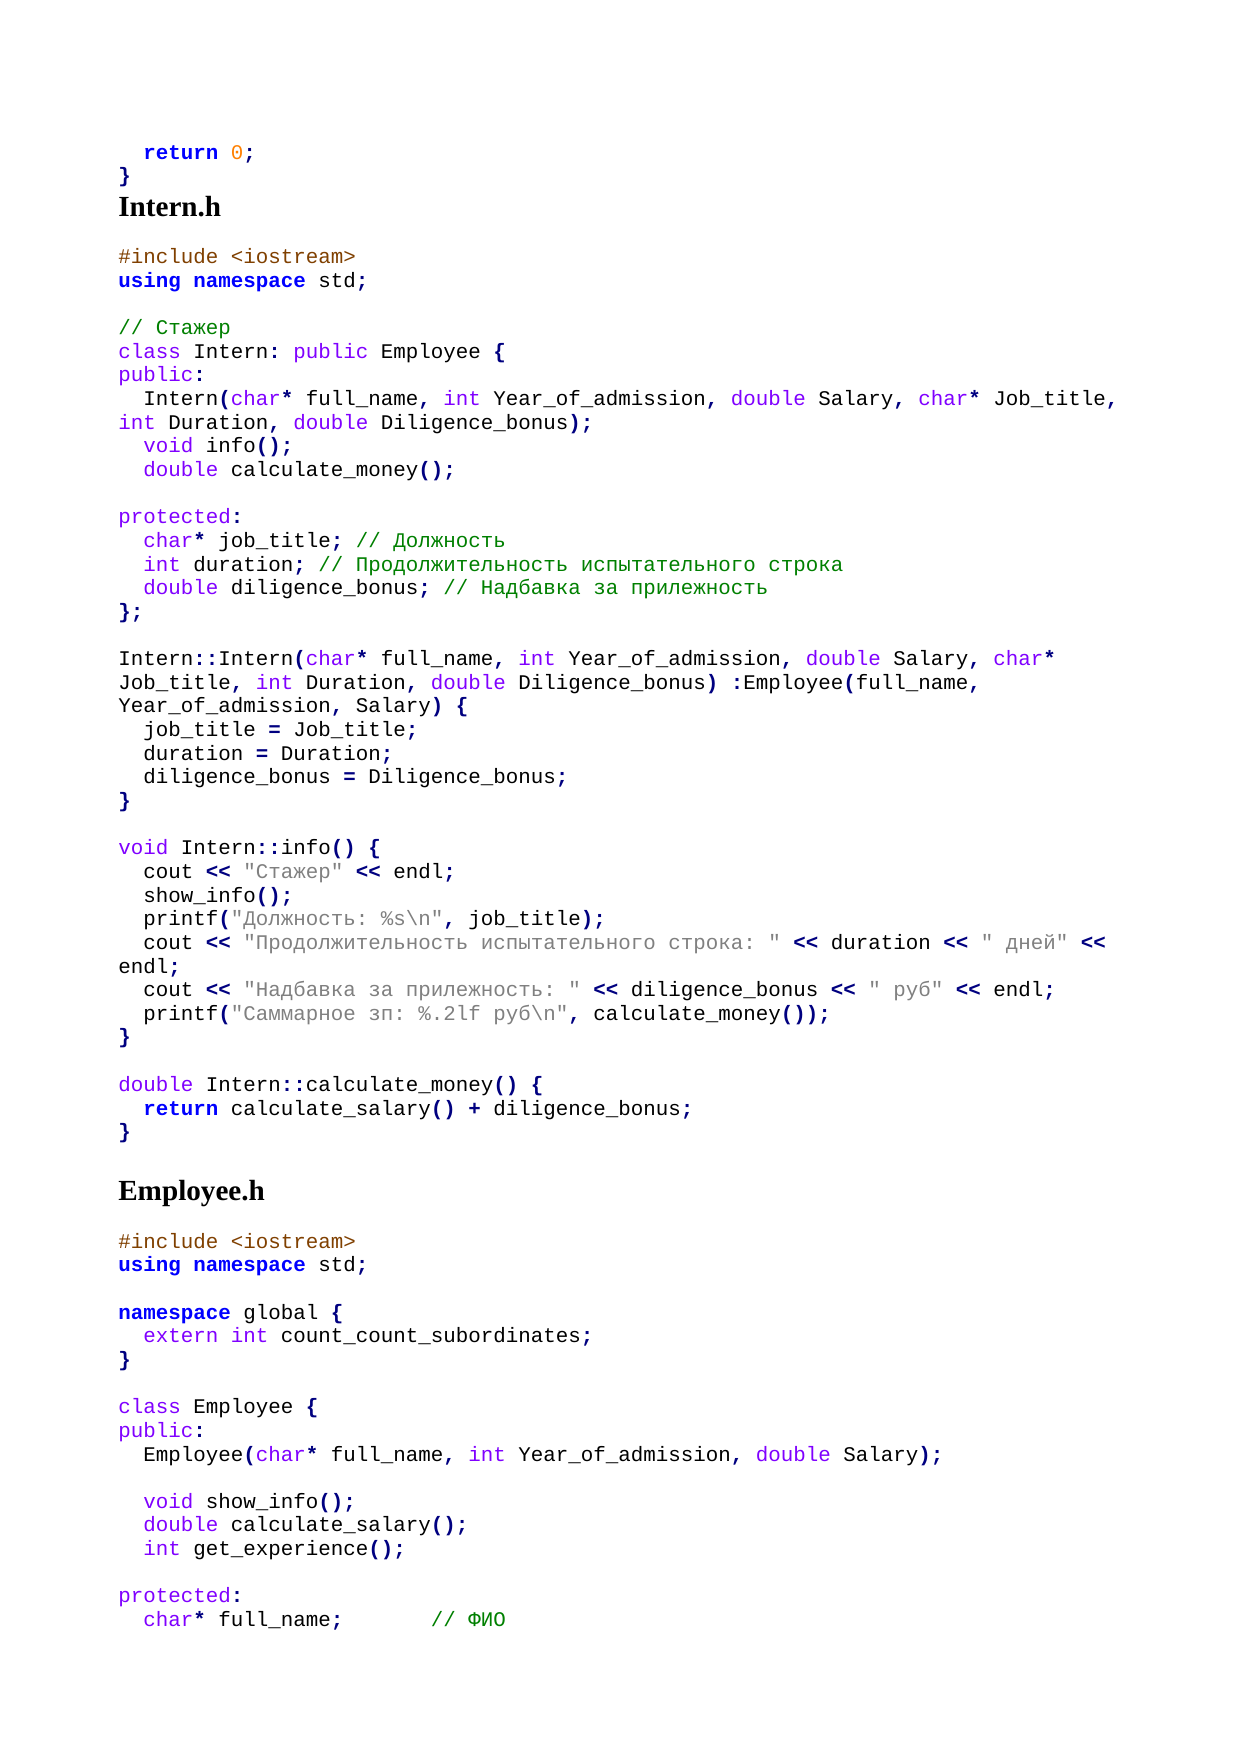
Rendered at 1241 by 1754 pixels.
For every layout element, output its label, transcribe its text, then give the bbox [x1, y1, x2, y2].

text return 0; [118, 142, 1122, 165]
text printf("Должность: %s\n", job_title); [118, 908, 1122, 932]
text cout << "Стажер" << endl; [118, 861, 1122, 885]
text return calculate_salary() + diligence_bonus; [118, 1097, 1122, 1121]
text protected: [118, 1585, 1122, 1609]
text show_info(); [118, 885, 1122, 908]
text } [118, 1349, 1122, 1373]
text double Intern::calculate_money() { [118, 1074, 1122, 1097]
text void info(); [118, 435, 1122, 459]
text using namespace std; [118, 1254, 1122, 1278]
text duration = Duration; [118, 743, 1122, 766]
text void show_info(); [118, 1491, 1122, 1514]
text char* job_title; // Должность [118, 530, 1122, 554]
text class Employee { [118, 1396, 1122, 1420]
text class Intern: public Employee { [118, 341, 1122, 364]
text Employee(char* full_name, int Year_of_admission, double Salary); [118, 1443, 1122, 1467]
text #include <iostream> [118, 246, 1122, 270]
text using namespace std; [118, 270, 1122, 293]
text cout << "Надбавка за прилежность: " << diligence_bonus << " руб" << endl; [118, 979, 1122, 1003]
text diligence_bonus = Diligence_bonus; [118, 766, 1122, 790]
text cout << "Продолжительность испытательного строка: " << duration << " дней" << endl; [118, 932, 1122, 979]
text }; [118, 601, 1122, 624]
text #include <iostream> [118, 1231, 1122, 1254]
text int get_experience(); [118, 1538, 1122, 1562]
text } [118, 165, 1122, 189]
text } [118, 1027, 1122, 1050]
text extern int count_count_subordinates; [118, 1325, 1122, 1349]
text job_title = Job_title; [118, 719, 1122, 743]
text double calculate_money(); [118, 459, 1122, 483]
text double diligence_bonus; // Надбавка за прилежность [118, 577, 1122, 601]
text // Стажер [118, 317, 1122, 341]
text Intern.h [118, 189, 1122, 223]
text Intern::Intern(char* full_name, int Year_of_admission, double Salary, char* Job_title, int Duration, double Diligence_bonus) :Employee(full_name, Year_of_admission, Salary) { [118, 648, 1122, 719]
text namespace global { [118, 1302, 1122, 1325]
text public: [118, 1420, 1122, 1443]
text } [118, 790, 1122, 814]
text char* full_name; // ФИО [118, 1609, 1122, 1633]
text protected: [118, 506, 1122, 530]
text Employee.h [118, 1173, 1122, 1207]
text public: [118, 364, 1122, 388]
text double calculate_salary(); [118, 1514, 1122, 1538]
text int duration; // Продолжительность испытательного строка [118, 554, 1122, 577]
text printf("Саммарное зп: %.2lf руб\n", calculate_money()); [118, 1003, 1122, 1027]
text void Intern::info() { [118, 837, 1122, 861]
text } [118, 1121, 1122, 1145]
text Intern(char* full_name, int Year_of_admission, double Salary, char* Job_title, int Duration, double Diligence_bonus); [118, 388, 1122, 435]
